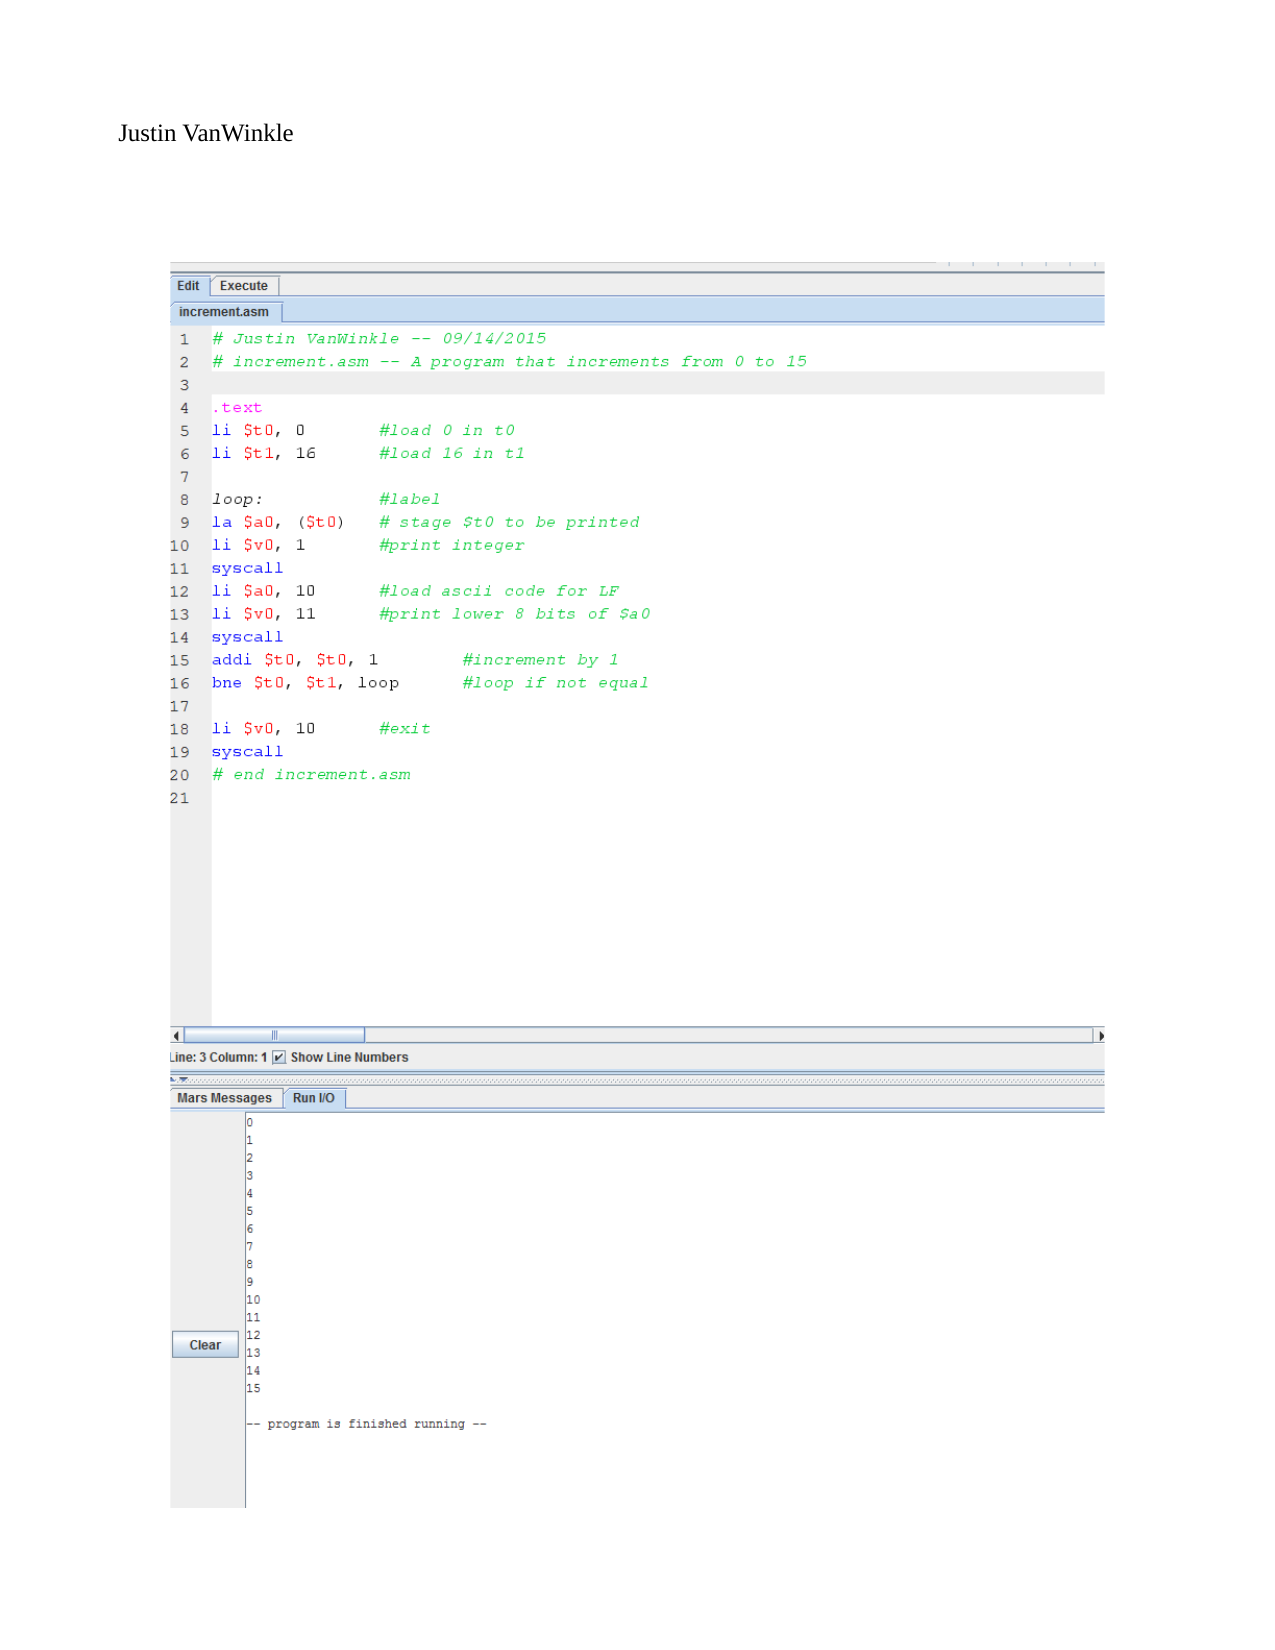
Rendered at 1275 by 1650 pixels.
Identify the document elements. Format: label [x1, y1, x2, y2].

picture [170, 262, 1105, 1508]
